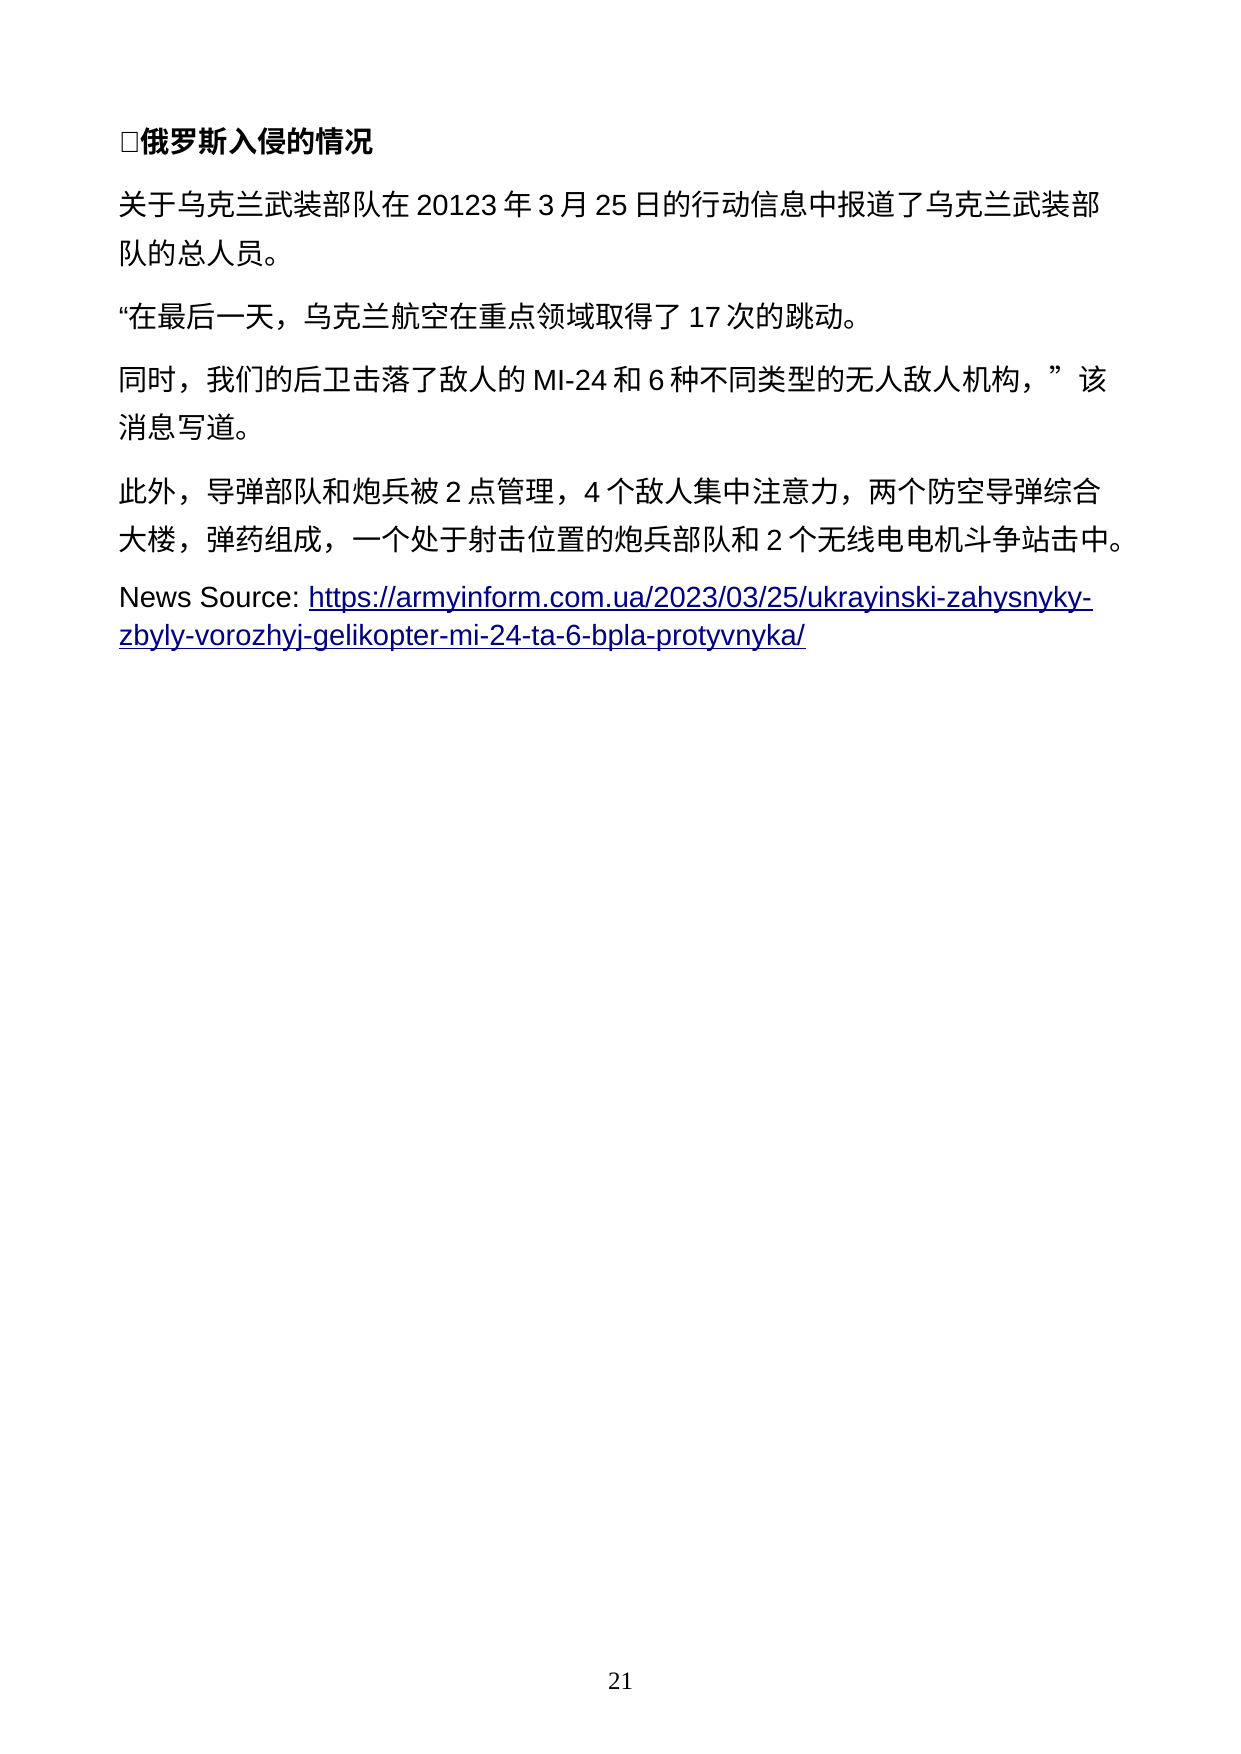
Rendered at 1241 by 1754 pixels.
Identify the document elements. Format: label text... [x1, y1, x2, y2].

text 此外，导弹部队和炮兵被2点管理，4个敌人集中注意力，两个防空导弹综合大楼，弹药组成，一个处于射击位置的炮兵部队和2个无线电电机斗争站击中。 [118, 468, 1122, 559]
text “在最后一天，乌克兰航空在重点领域取得了17次的跳动。 [118, 293, 1122, 336]
text 关于乌克兰武装部队在20123年3月25日的行动信息中报道了乌克兰武装部队的总人员。 [118, 182, 1122, 272]
text News Source: https://armyinform.com.ua/2023/03/25/ukrayinski-zahysnyky-zbyly-vorozhyj-gelikopter-mi-24-ta-6-bpla-protyvnyka/ [118, 580, 1122, 652]
text 🔥俄罗斯入侵的情况 [118, 118, 1122, 161]
text 同时，我们的后卫击落了敌人的MI-24和6种不同类型的无人敌人机构，”该消息写道。 [118, 356, 1122, 447]
